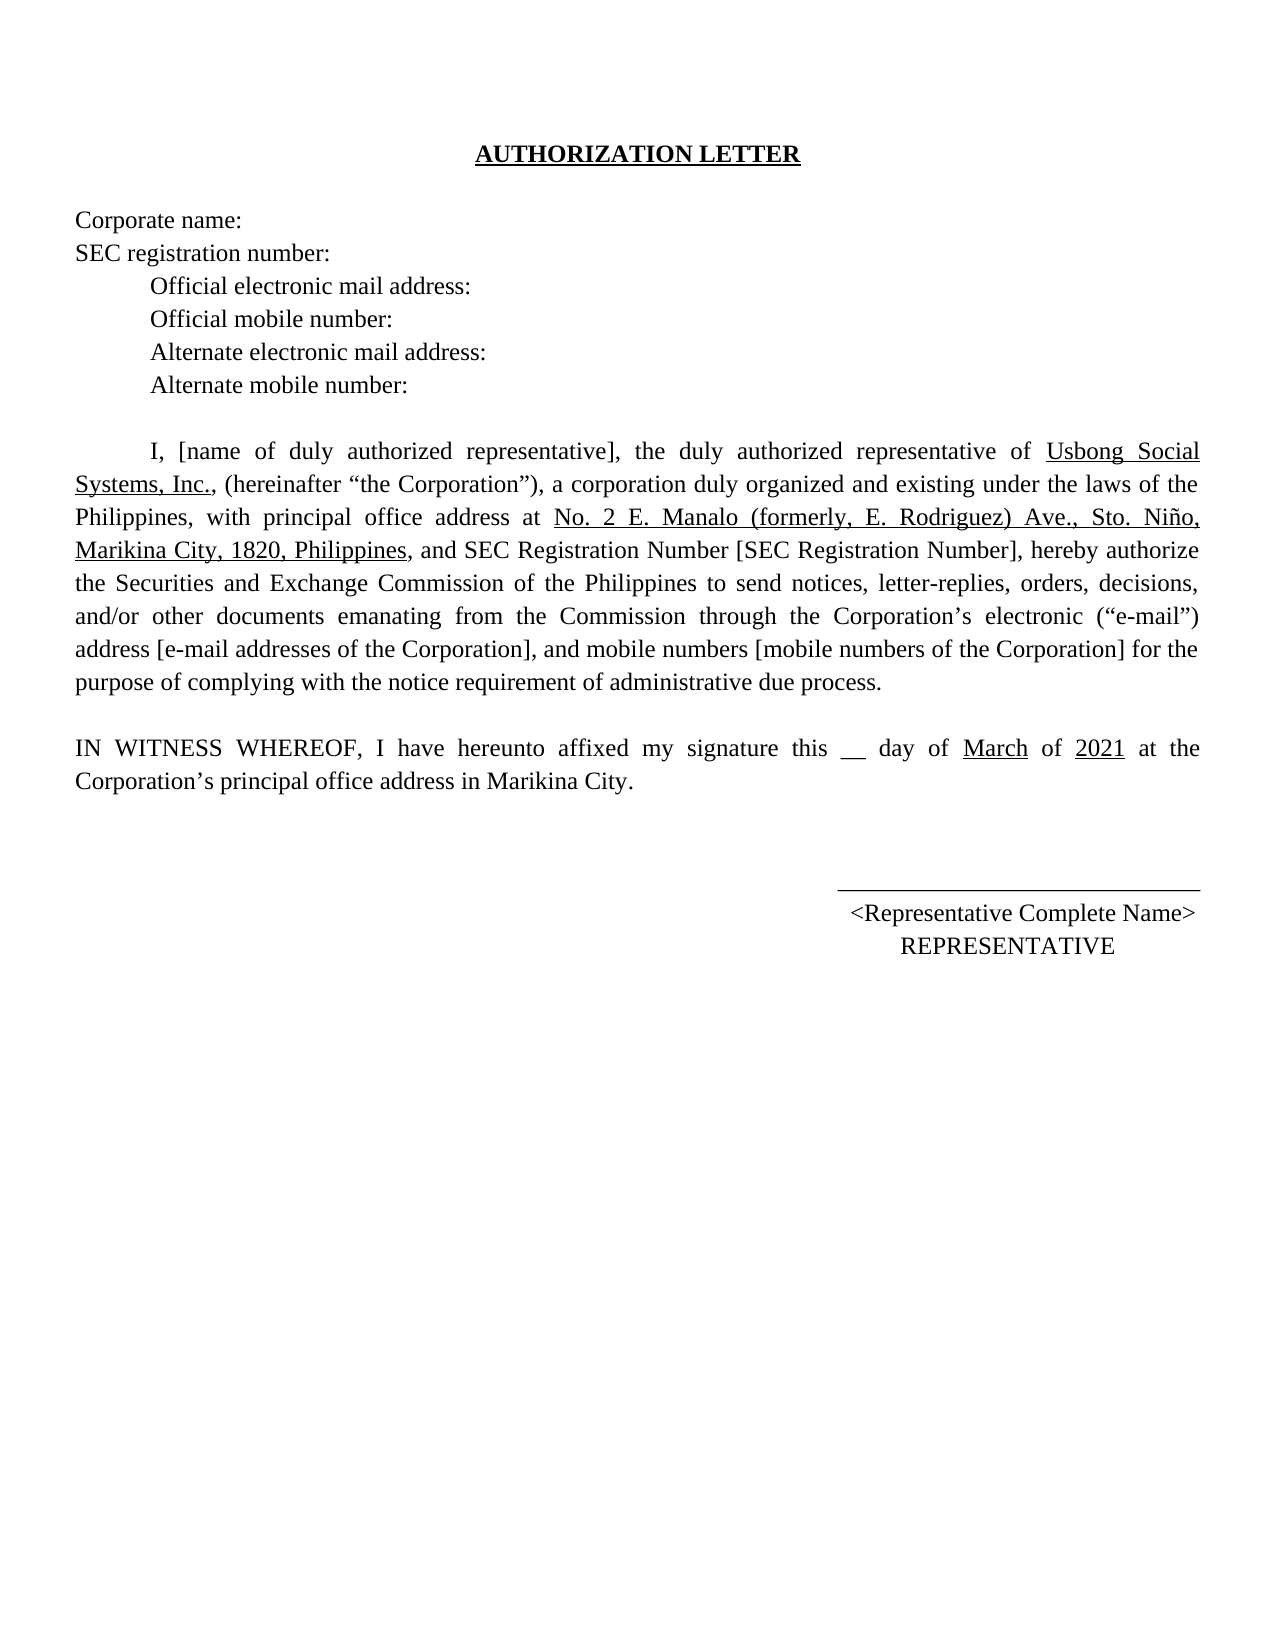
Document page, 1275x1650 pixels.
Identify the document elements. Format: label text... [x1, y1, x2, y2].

text IN WITNESS WHEREOF, I have hereunto affixed my signature this __ day of March of 2021 at the Corporation’s principal office address in Marikina City. [75, 733, 1200, 795]
text I, [name of duly authorized representative], the duly authorized representative of Usbong Social Systems, Inc., (hereinafter “the Corporation”), a corporation duly organized and existing under the laws of the Philippines, with principal office address at No. 2 E. Manalo (formerly, E. Rodriguez) Ave., Sto. Niño, Marikina City, 1820, Philippines, and SEC Registration Number [SEC Registration Number], hereby authorize the Securities and Exchange Commission of the Philippines to send notices, letter-replies, orders, decisions, and/or other documents emanating from the Commission through the Corporation’s electronic (“e-mail”) address [e-mail addresses of the Corporation], and mobile numbers [mobile numbers of the Corporation] for the purpose of complying with the notice requirement of administrative due process. [75, 436, 1200, 696]
text Corporate name: [75, 205, 1200, 234]
text Official mobile number: [75, 304, 1200, 333]
text Alternate mobile number: [75, 371, 1200, 399]
text Alternate electronic mail address: [75, 337, 1200, 366]
list _____________________________ [150, 865, 1200, 894]
list <Representative Complete Name> [750, 898, 1200, 927]
text AUTHORIZATION LETTER [75, 139, 1200, 168]
text Official electronic mail address: [75, 271, 1200, 300]
list REPRESENTATIVE [825, 931, 1116, 960]
text SEC registration number: [75, 238, 1200, 267]
